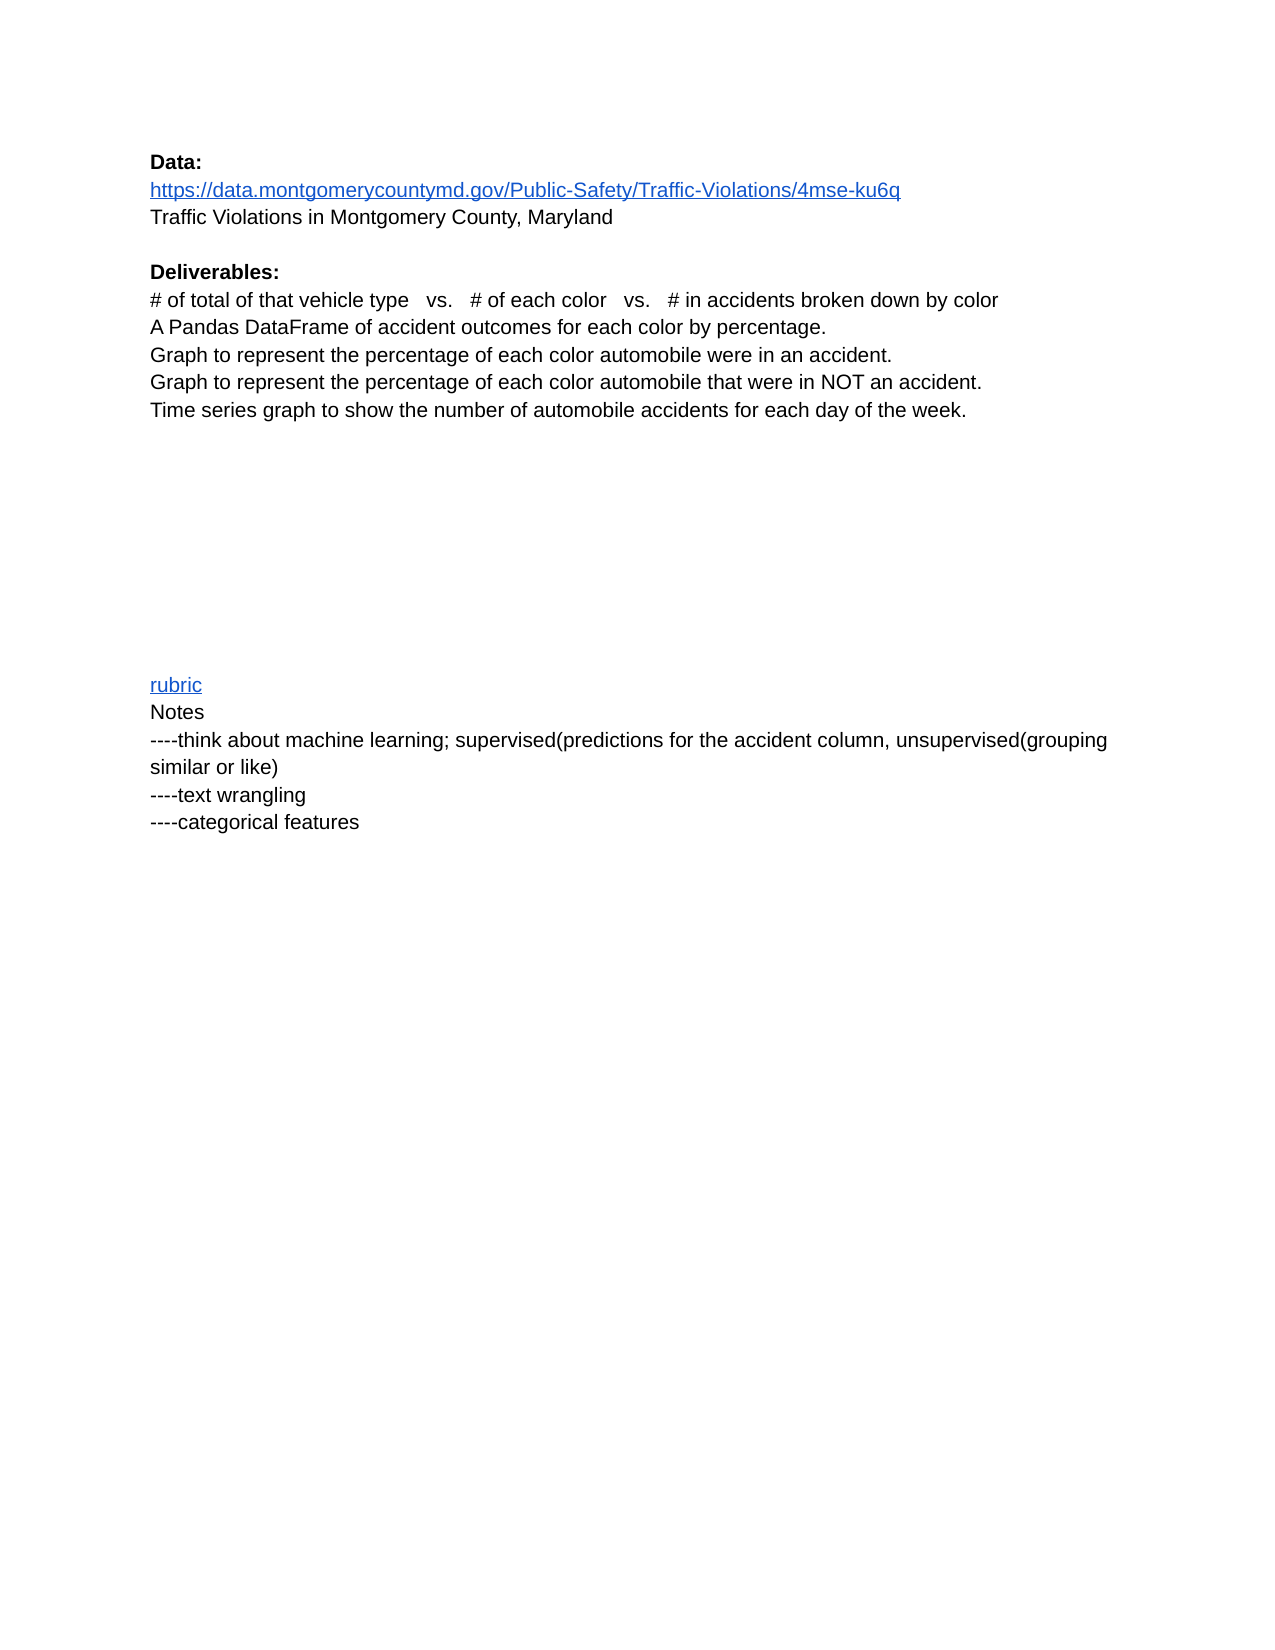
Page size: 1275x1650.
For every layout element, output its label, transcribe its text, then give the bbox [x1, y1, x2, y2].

text rubric [150, 672, 1125, 696]
text Deliverables: [150, 260, 1125, 284]
text Data: [150, 150, 1125, 174]
text A Pandas DataFrame of accident outcomes for each color by percentage. [150, 315, 1125, 339]
text Traffic Violations in Montgomery County, Maryland [150, 205, 1125, 229]
text https://data.montgomerycountymd.gov/Public-Safety/Traffic-Violations/4mse-ku6q [150, 177, 1125, 201]
text ----think about machine learning; supervised(predictions for the accident column, unsupervised(grouping similar or like) [150, 727, 1125, 779]
text Graph to represent the percentage of each color automobile that were in NOT an accident. [150, 370, 1125, 394]
text # of total of that vehicle type vs. # of each color vs. # in accidents broken down by color [150, 287, 1125, 311]
text Notes [150, 700, 1125, 724]
text ----categorical features [150, 810, 1125, 834]
text ----text wrangling [150, 782, 1125, 806]
text Time series graph to show the number of automobile accidents for each day of the week. [150, 397, 1125, 421]
text Graph to represent the percentage of each color automobile were in an accident. [150, 342, 1125, 366]
